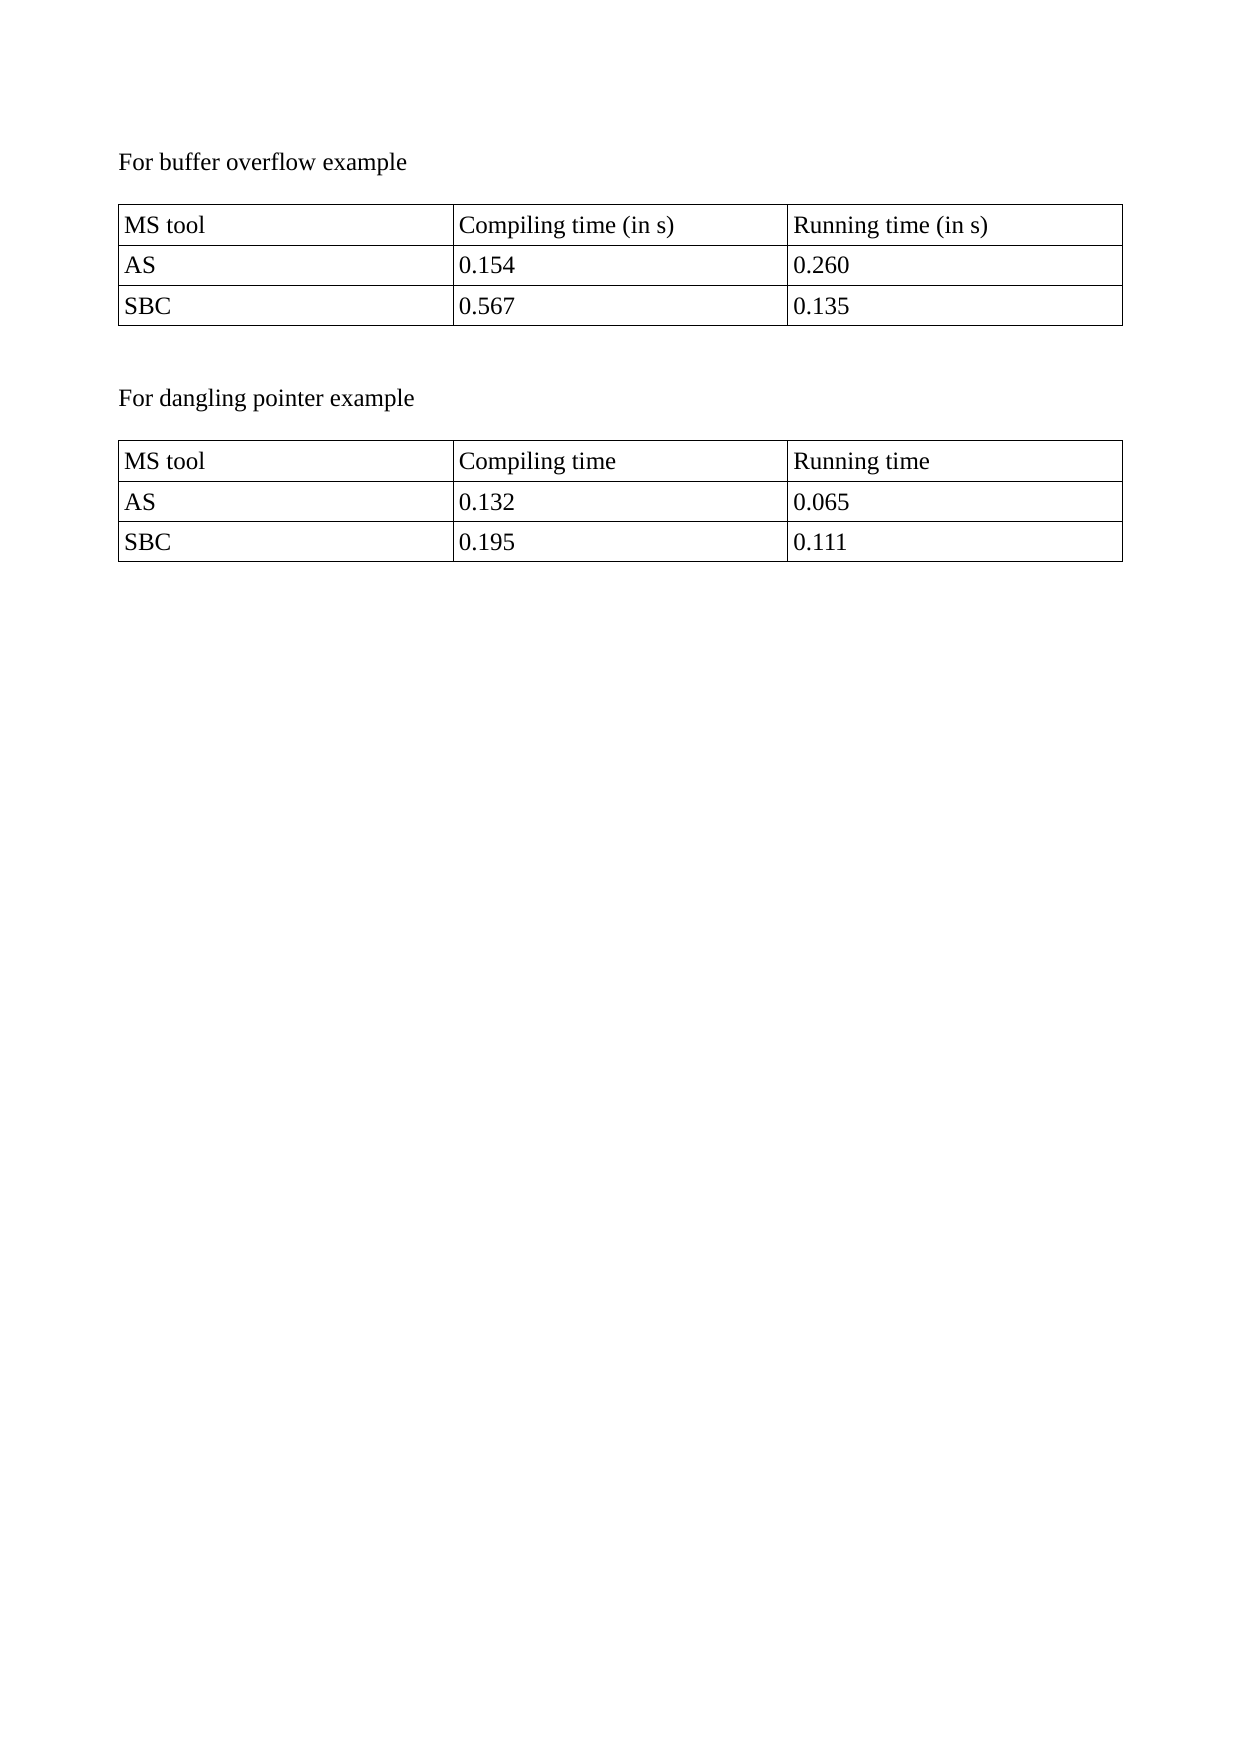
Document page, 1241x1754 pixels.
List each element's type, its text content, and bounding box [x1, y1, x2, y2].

table_cell 0.111 [788, 522, 1122, 561]
table_cell 0.260 [788, 246, 1122, 285]
table_cell 0.132 [454, 482, 787, 521]
table_header Running time (in s) [788, 205, 1122, 245]
table_cell AS [119, 482, 453, 521]
table_cell 0.195 [454, 522, 787, 561]
table_header Compiling time [454, 441, 787, 481]
table_cell 0.135 [788, 286, 1122, 325]
table_cell SBC [119, 286, 453, 325]
table_cell 0.567 [454, 286, 787, 325]
table_header Running time [788, 441, 1122, 481]
table_header MS tool [119, 441, 453, 481]
table_cell AS [119, 246, 453, 285]
text For buffer overflow example [118, 147, 1122, 176]
table_cell 0.065 [788, 482, 1122, 521]
table_header MS tool [119, 205, 453, 245]
table_header Compiling time (in s) [454, 205, 787, 245]
text For dangling pointer example [118, 383, 1122, 412]
table_cell SBC [119, 522, 453, 561]
table_cell 0.154 [454, 246, 787, 285]
